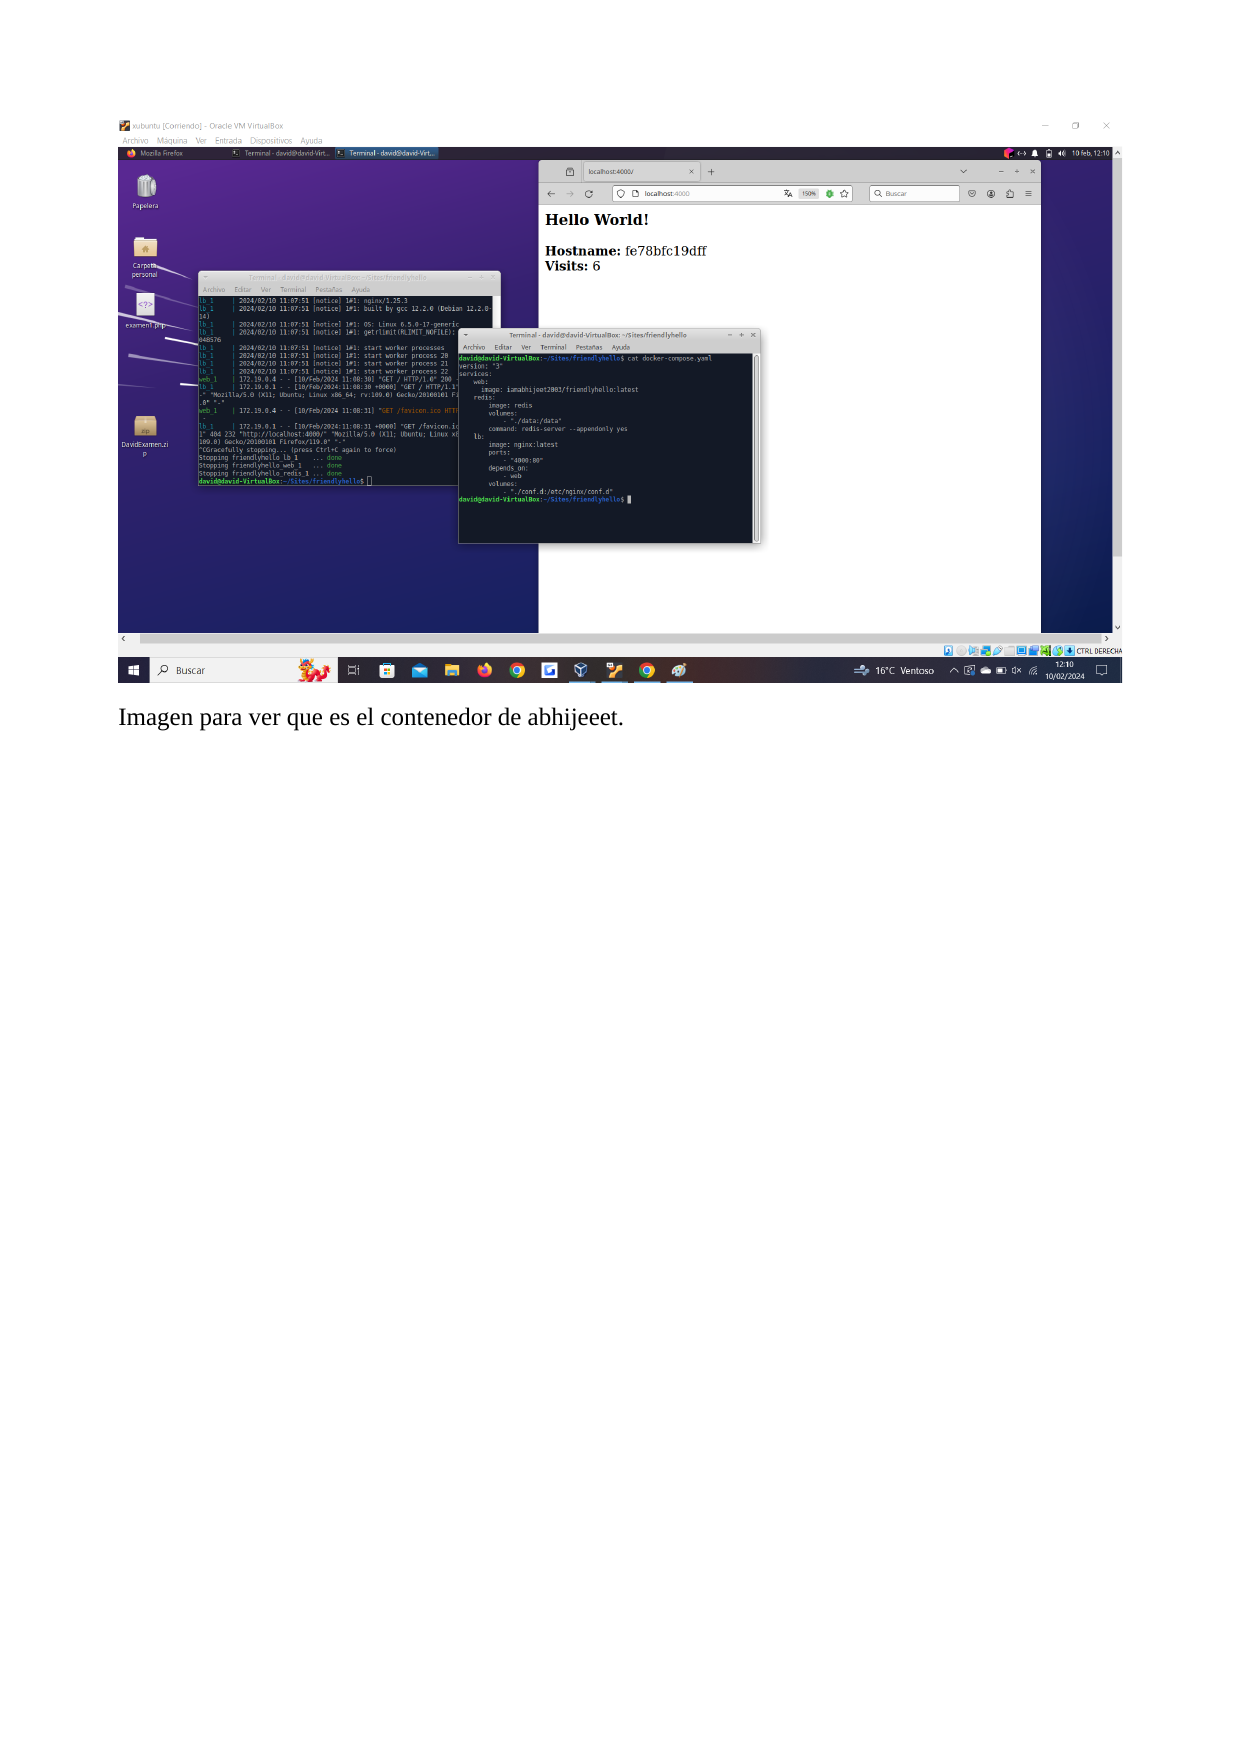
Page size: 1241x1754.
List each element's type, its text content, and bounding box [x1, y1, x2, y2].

text Imagen para ver que es el contenedor de abhijeeet. [118, 702, 1122, 730]
picture [118, 118, 1123, 683]
